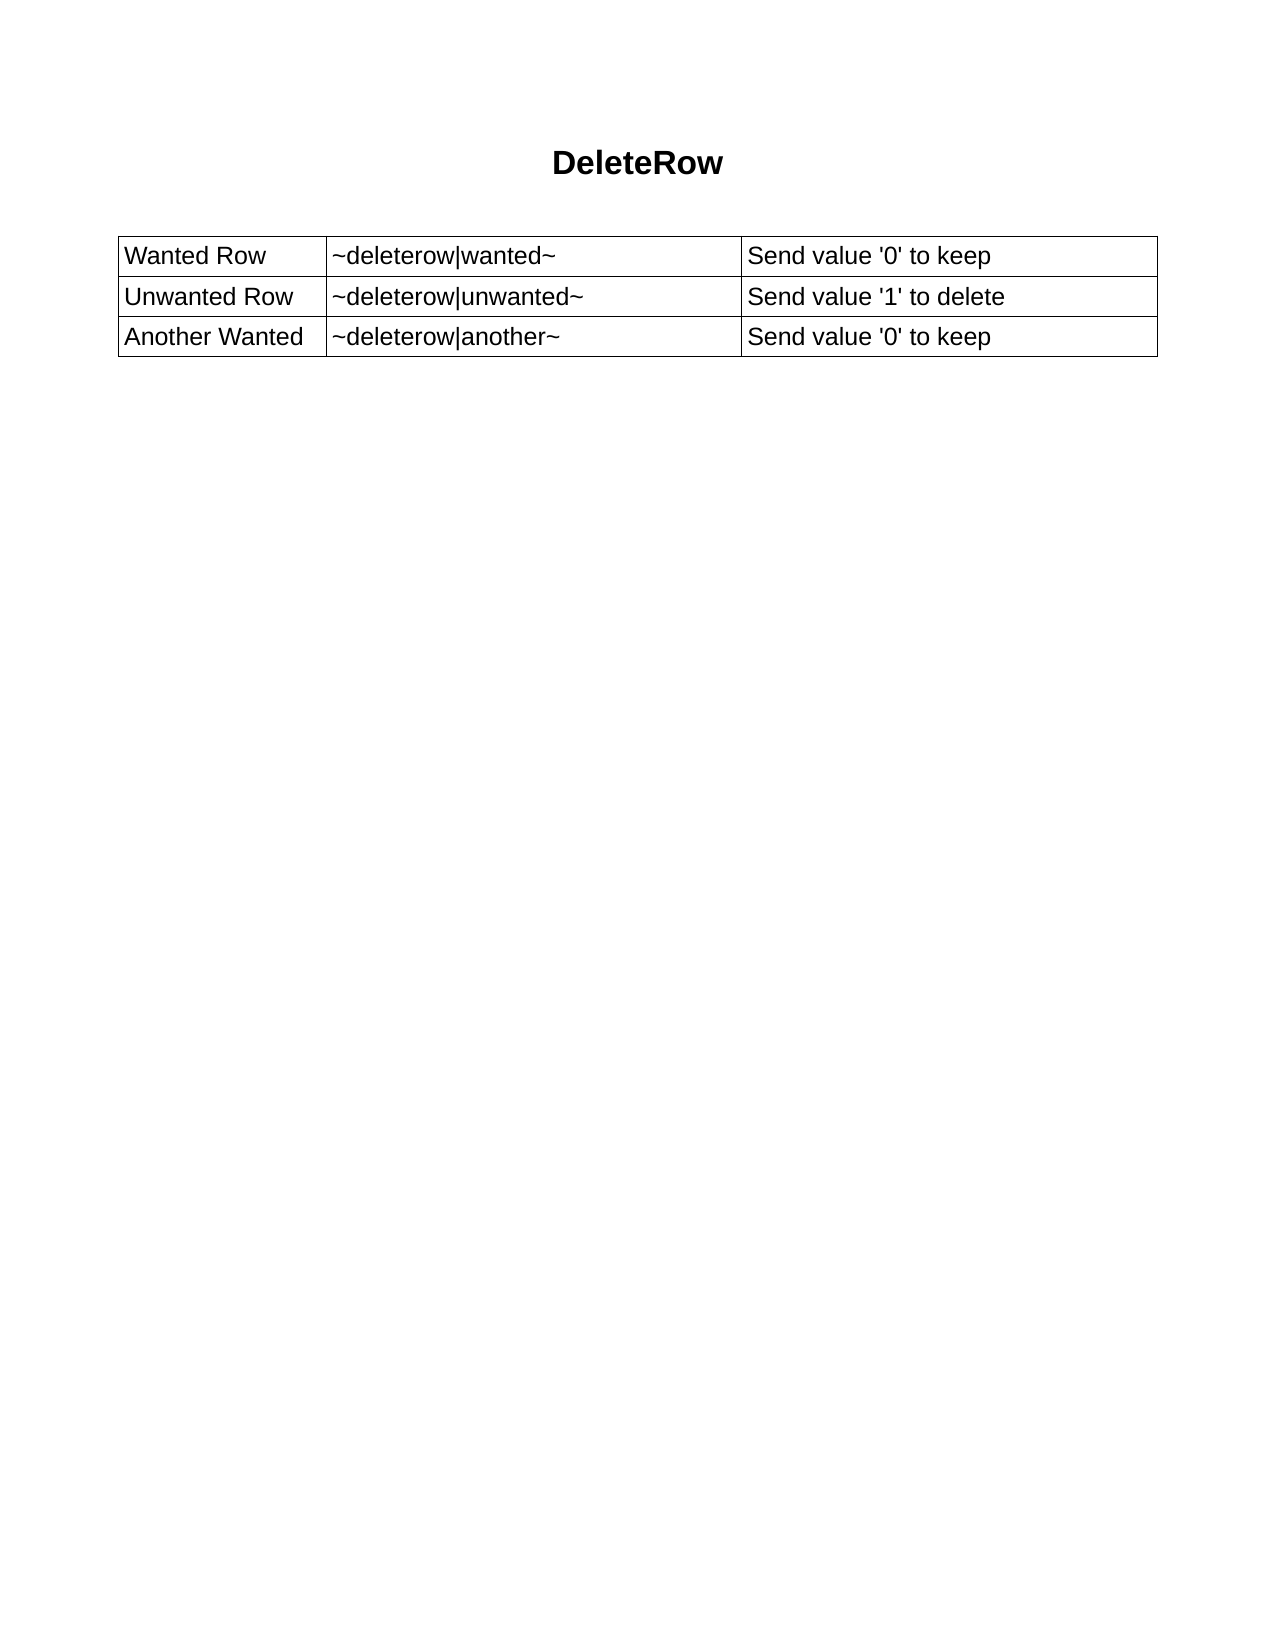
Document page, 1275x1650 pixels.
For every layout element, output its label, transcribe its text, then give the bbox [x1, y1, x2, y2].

table_cell Unwanted Row [119, 277, 326, 316]
table_cell ~deleterow|another~ [327, 317, 741, 356]
table_header ~deleterow|wanted~ [327, 237, 741, 276]
table_header Wanted Row [119, 237, 326, 276]
subtitle DeleteRow [118, 143, 1157, 182]
table_cell ~deleterow|unwanted~ [327, 277, 741, 316]
table_cell Send value '1' to delete [742, 277, 1157, 316]
table_header Send value '0' to keep [742, 237, 1157, 276]
table_cell Another Wanted [119, 317, 326, 356]
table_cell Send value '0' to keep [742, 317, 1157, 356]
